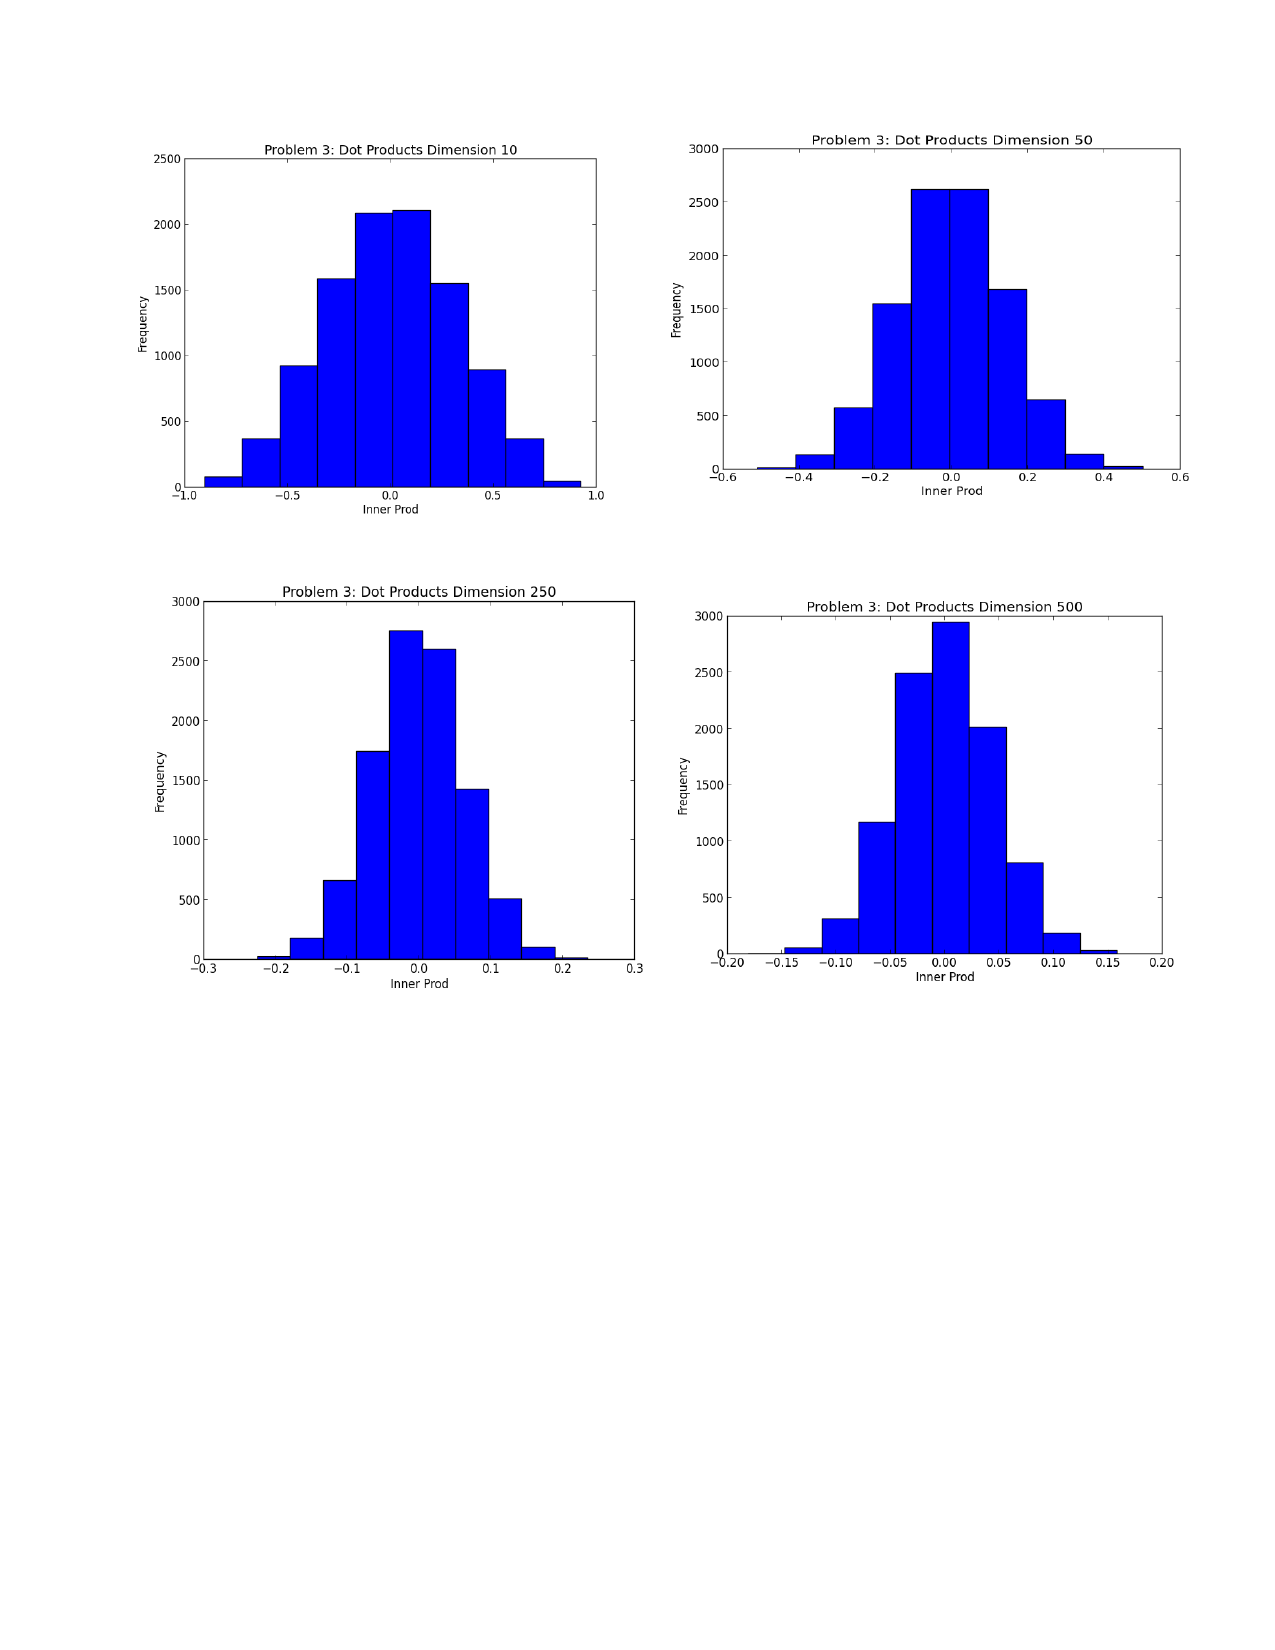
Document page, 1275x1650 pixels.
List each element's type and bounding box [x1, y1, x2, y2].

picture [134, 557, 1218, 1004]
picture [118, 109, 1239, 528]
